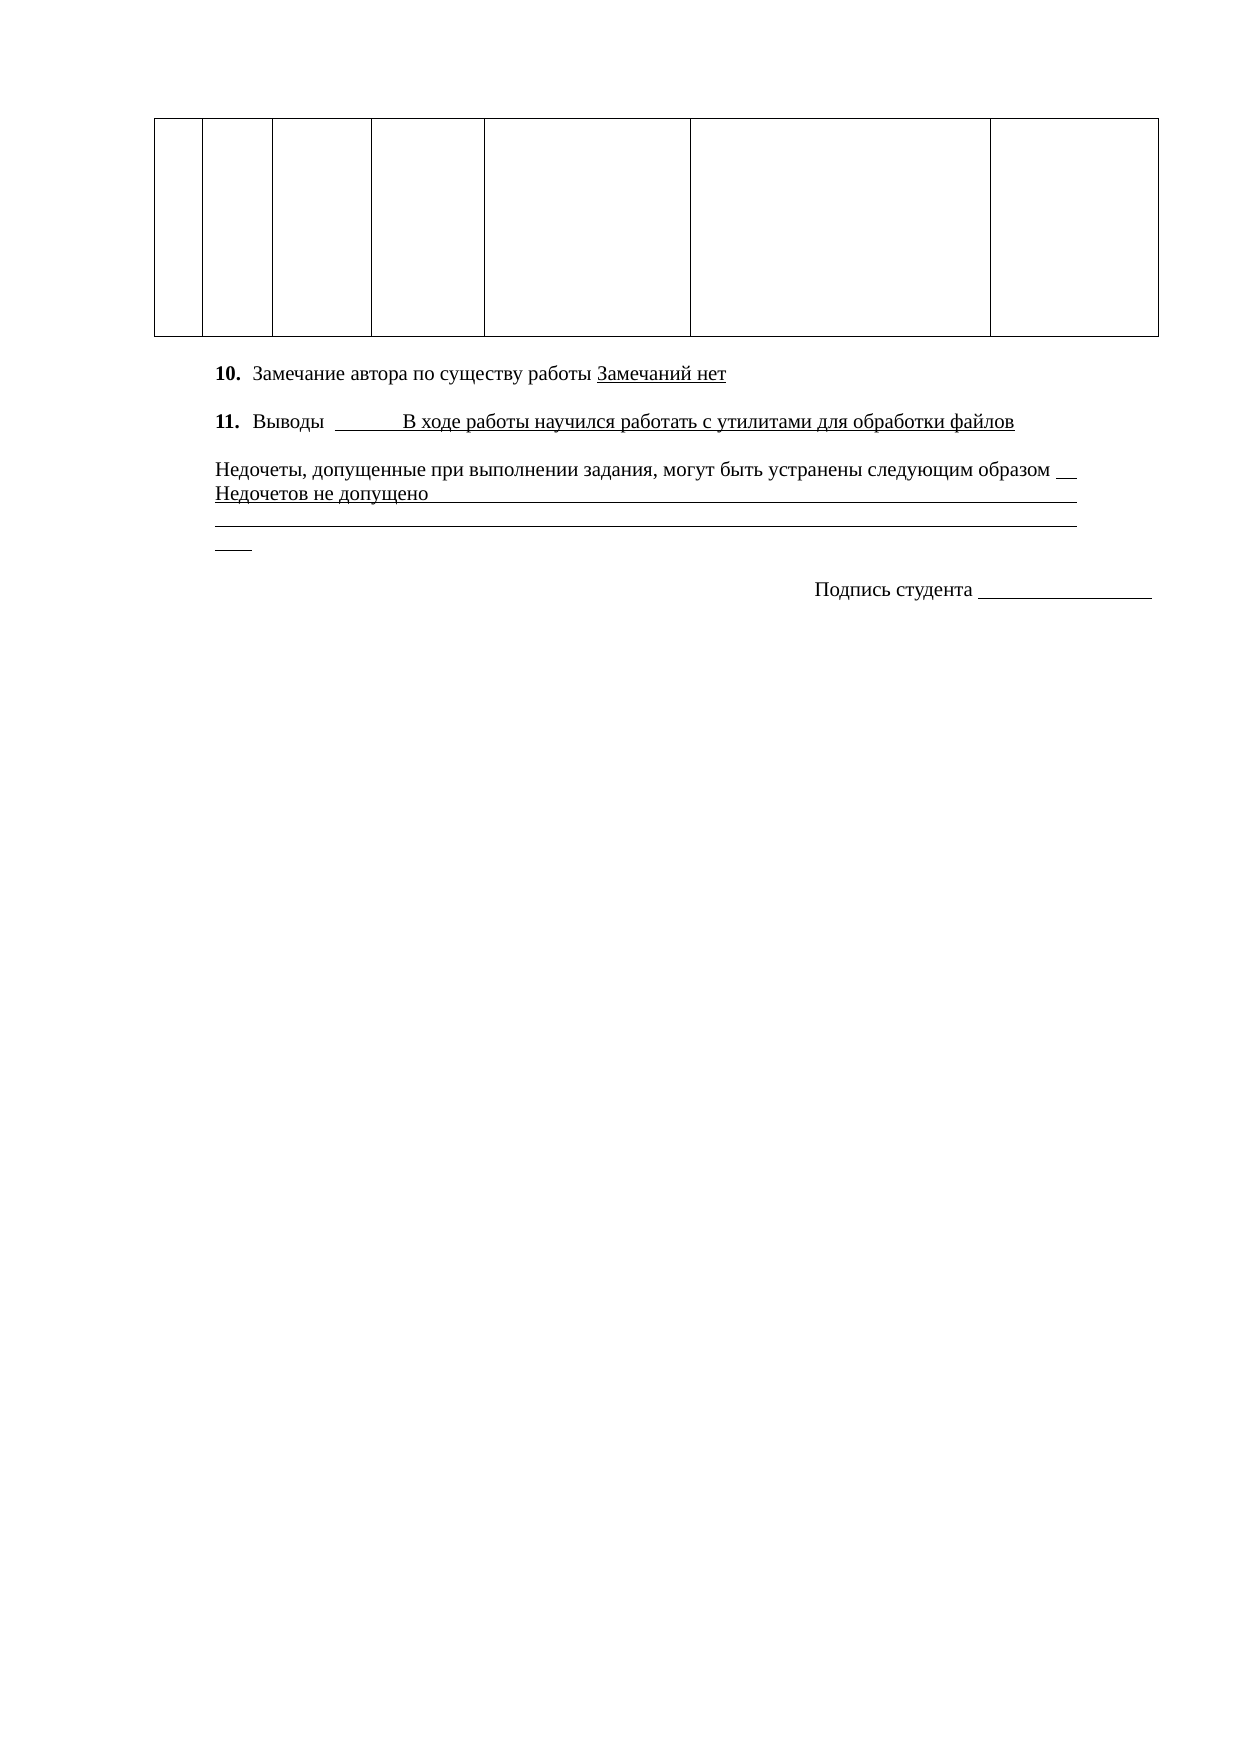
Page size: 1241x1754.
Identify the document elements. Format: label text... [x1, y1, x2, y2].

table_cell [372, 119, 484, 336]
list Выводы В ходе работы научился работать с утилитами для обработки файлов [215, 409, 1152, 433]
text Недочеты, допущенные при выполнении задания, могут быть устранены следующим образом [215, 457, 1152, 481]
table_cell [203, 119, 272, 336]
table_cell [155, 119, 202, 336]
table_cell [991, 119, 1158, 336]
text Подпись студента [215, 577, 1152, 601]
table_cell [485, 119, 690, 336]
list Замечание автора по существу работы Замечаний нет [215, 361, 1152, 385]
table_cell [691, 119, 990, 336]
text Недочетов не допущено [215, 481, 1152, 553]
table_cell [273, 119, 371, 336]
